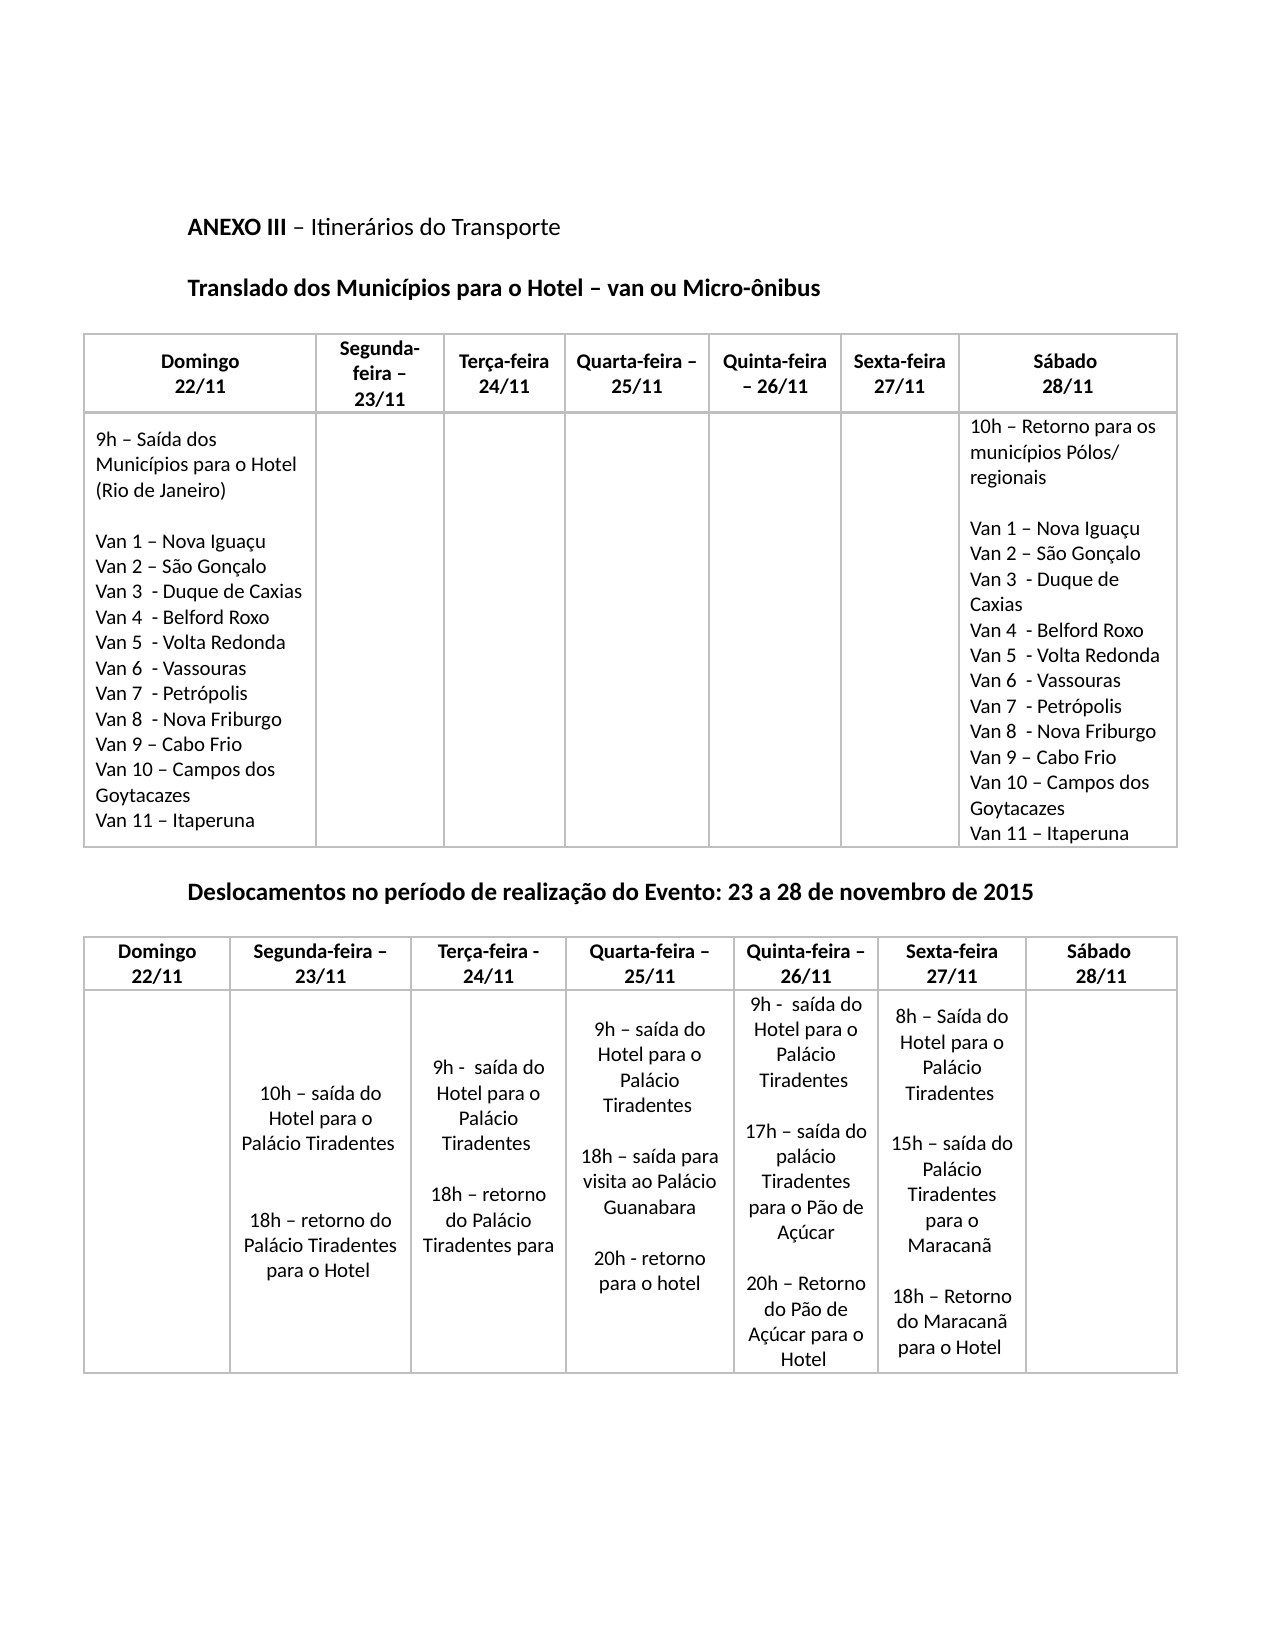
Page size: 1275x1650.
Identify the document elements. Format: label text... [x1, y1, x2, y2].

table_cell [710, 414, 840, 846]
table_cell [842, 414, 958, 846]
table_cell [317, 414, 443, 846]
table_header Quinta-feira – 26/11 [710, 335, 840, 411]
table_header Segunda-feira – 23/11 [231, 938, 410, 989]
table_cell 9h – saída do Hotel para o Palácio Tiradentes 18h – saída para visita ao Palácio Guanabara 20h - retorno para o hotel [567, 991, 733, 1372]
table_header Sexta-feira 27/11 [842, 335, 958, 411]
table_cell 8h – Saída do Hotel para o Palácio Tiradentes 15h – saída do Palácio Tiradentes para o Maracanã 18h – Retorno do Maracanã para o Hotel [879, 991, 1025, 1372]
table_header Domingo 22/11 [85, 335, 315, 411]
table_header Segunda-feira – 23/11 [317, 335, 443, 411]
table_header Sábado 28/11 [1027, 938, 1176, 989]
table_cell 10h – saída do Hotel para o Palácio Tiradentes 18h – retorno do Palácio Tiradentes para o Hotel [231, 991, 410, 1372]
table_header Terça-feira 24/11 [445, 335, 564, 411]
text ANEXO III – Itinerários do Transporte [187, 211, 1087, 242]
text Deslocamentos no período de realização do Evento: 23 a 28 de novembro de 2015 [187, 876, 1087, 907]
table_header Domingo 22/11 [85, 938, 229, 989]
table_header Terça-feira - 24/11 [412, 938, 565, 989]
table_cell [445, 414, 564, 846]
table_cell [85, 991, 229, 1372]
table_cell 9h - saída do Hotel para o Palácio Tiradentes 18h – retorno do Palácio Tiradentes para [412, 991, 565, 1372]
table_header Quarta-feira – 25/11 [566, 335, 708, 411]
table_header Quarta-feira – 25/11 [567, 938, 733, 989]
table_cell 9h - saída do Hotel para o Palácio Tiradentes 17h – saída do palácio Tiradentes para o Pão de Açúcar 20h – Retorno do Pão de Açúcar para o Hotel [735, 991, 877, 1372]
table_cell 9h – Saída dos Municípios para o Hotel (Rio de Janeiro) Van 1 – Nova Iguaçu Van 2 – São Gonçalo Van 3 - Duque de Caxias Van 4 - Belford Roxo Van 5 - Volta Redonda Van 6 - Vassouras Van 7 - Petrópolis Van 8 - Nova Friburgo Van 9 – Cabo Frio Van 10 – Campos dos Goytacazes Van 11 – Itaperuna [85, 414, 315, 846]
table_header Sexta-feira 27/11 [879, 938, 1025, 989]
table_header Quinta-feira – 26/11 [735, 938, 877, 989]
text Translado dos Municípios para o Hotel – van ou Micro-ônibus [187, 272, 1087, 303]
table_cell [1027, 991, 1176, 1372]
table_cell [566, 414, 708, 846]
table_header Sábado 28/11 [960, 335, 1176, 411]
table_cell 10h – Retorno para os municípios Pólos/ regionais Van 1 – Nova Iguaçu Van 2 – São Gonçalo Van 3 - Duque de Caxias Van 4 - Belford Roxo Van 5 - Volta Redonda Van 6 - Vassouras Van 7 - Petrópolis Van 8 - Nova Friburgo Van 9 – Cabo Frio Van 10 – Campos dos Goytacazes Van 11 – Itaperuna [960, 414, 1176, 846]
